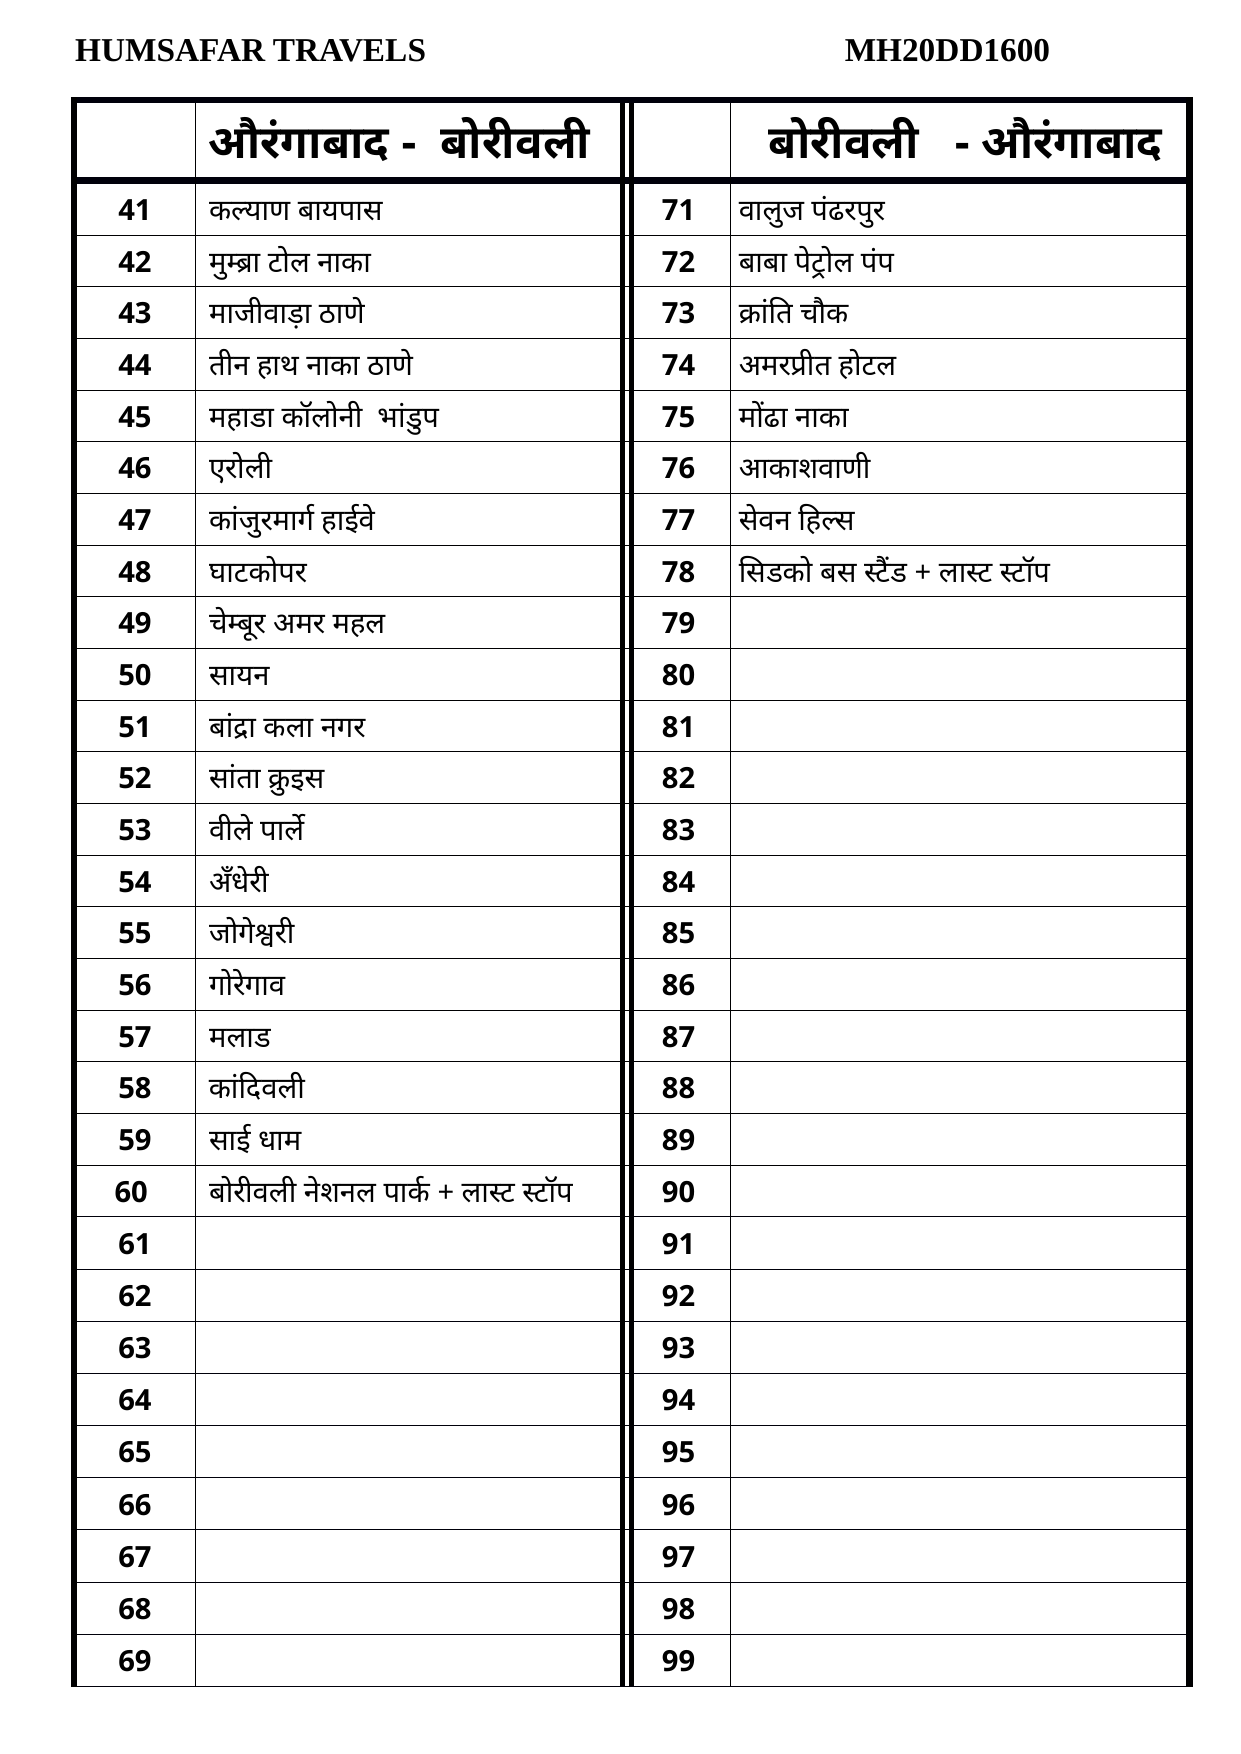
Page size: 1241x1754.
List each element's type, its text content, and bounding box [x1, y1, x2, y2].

table_cell [731, 1011, 1186, 1061]
table_cell 86 [634, 959, 730, 1009]
table_cell मलाड [196, 1011, 620, 1061]
table_cell 45 [77, 391, 195, 441]
table_cell 77 [634, 494, 730, 544]
table_cell 42 [77, 236, 195, 286]
table_cell मुम्ब्रा टोल नाका [196, 236, 620, 286]
table_cell 58 [77, 1062, 195, 1113]
table_cell [731, 649, 1186, 699]
table_cell 69 [77, 1635, 195, 1686]
table_cell आकाशवाणी [731, 442, 1186, 493]
table_cell [731, 1217, 1186, 1268]
table_cell [731, 1062, 1186, 1113]
table_cell महाडा कॉलोनी भांडुप [196, 391, 620, 441]
table_cell 47 [77, 494, 195, 544]
table_header औरंगाबाद - बोरीवली [196, 103, 620, 177]
table_cell वीले पार्ले [196, 804, 620, 854]
table_cell 46 [77, 442, 195, 493]
table_cell 93 [634, 1322, 730, 1373]
table_cell 80 [634, 649, 730, 699]
table_cell [196, 1270, 620, 1321]
table_cell 44 [77, 339, 195, 389]
table_cell 49 [77, 597, 195, 648]
table_cell सायन [196, 649, 620, 699]
table_cell 95 [634, 1426, 730, 1477]
table_cell कांदिवली [196, 1062, 620, 1113]
table_header [634, 103, 730, 177]
table_cell 65 [77, 1426, 195, 1477]
table_cell 75 [634, 391, 730, 441]
table_header बोरीवली - औरंगाबाद [731, 103, 1186, 177]
table_cell कांजुरमार्ग हाईवे [196, 494, 620, 544]
table_cell 82 [634, 752, 730, 803]
table_cell सिडको बस स्टैंड + लास्ट स्टॉप [731, 546, 1186, 596]
table_cell 64 [77, 1374, 195, 1425]
table_cell साई धाम [196, 1114, 620, 1164]
table_cell 73 [634, 287, 730, 338]
table_cell वालुज पंढरपुर [731, 184, 1186, 234]
table_cell [731, 1374, 1186, 1425]
table_cell 78 [634, 546, 730, 596]
table_cell [731, 1114, 1186, 1164]
table_cell 87 [634, 1011, 730, 1061]
table_cell 85 [634, 907, 730, 958]
table_cell [731, 1322, 1186, 1373]
table_cell मोंढा नाका [731, 391, 1186, 441]
table_header [77, 103, 195, 177]
table_cell सांता क्रुइस [196, 752, 620, 803]
table_cell [731, 1426, 1186, 1477]
table_cell 96 [634, 1478, 730, 1529]
table_cell 98 [634, 1583, 730, 1634]
table_cell 59 [77, 1114, 195, 1164]
table_cell 60 [77, 1166, 195, 1216]
table_cell 99 [634, 1635, 730, 1686]
table_cell बोरीवली नेशनल पार्क + लास्ट स्टॉप [196, 1166, 620, 1216]
table_cell एरोली [196, 442, 620, 493]
table_cell [196, 1374, 620, 1425]
table_cell 48 [77, 546, 195, 596]
table_cell 50 [77, 649, 195, 699]
table_cell 56 [77, 959, 195, 1009]
table_cell 89 [634, 1114, 730, 1164]
table_cell जोगेश्वरी [196, 907, 620, 958]
table_cell 55 [77, 907, 195, 958]
table_cell कल्याण बायपास [196, 184, 620, 234]
table_cell [196, 1478, 620, 1529]
table_cell बांद्रा कला नगर [196, 701, 620, 751]
table_cell 53 [77, 804, 195, 854]
table_cell 83 [634, 804, 730, 854]
table_cell 81 [634, 701, 730, 751]
table_cell 71 [634, 184, 730, 234]
table_cell [196, 1217, 620, 1268]
table_cell 79 [634, 597, 730, 648]
table_cell [731, 804, 1186, 854]
table_cell 90 [634, 1166, 730, 1216]
table_cell [731, 597, 1186, 648]
table_cell 92 [634, 1270, 730, 1321]
table_cell 61 [77, 1217, 195, 1268]
table_cell 54 [77, 856, 195, 906]
table_cell घाटकोपर [196, 546, 620, 596]
table_cell [731, 701, 1186, 751]
table_cell अँधेरी [196, 856, 620, 906]
table_cell 57 [77, 1011, 195, 1061]
table_cell [731, 1478, 1186, 1529]
table_cell [196, 1426, 620, 1477]
table_cell [731, 1166, 1186, 1216]
table_cell 97 [634, 1530, 730, 1582]
table_cell 62 [77, 1270, 195, 1321]
table_cell 68 [77, 1583, 195, 1634]
table_cell अमरप्रीत होटल [731, 339, 1186, 389]
table_cell [196, 1583, 620, 1634]
table_cell सेवन हिल्स [731, 494, 1186, 544]
table_cell 72 [634, 236, 730, 286]
table_cell 52 [77, 752, 195, 803]
table_cell [731, 907, 1186, 958]
table_cell 43 [77, 287, 195, 338]
table_cell 76 [634, 442, 730, 493]
table_cell 66 [77, 1478, 195, 1529]
table_cell तीन हाथ नाका ठाणे [196, 339, 620, 389]
table_cell क्रांति चौक [731, 287, 1186, 338]
table_cell [196, 1530, 620, 1582]
table_cell 91 [634, 1217, 730, 1268]
table_cell [731, 959, 1186, 1009]
table_cell [731, 1583, 1186, 1634]
table_cell चेम्बूर अमर महल [196, 597, 620, 648]
table_cell [731, 1270, 1186, 1321]
table_cell [731, 1530, 1186, 1582]
table_cell माजीवाड़ा ठाणे [196, 287, 620, 338]
table_cell बाबा पेट्रोल पंप [731, 236, 1186, 286]
table_cell [731, 856, 1186, 906]
table_cell [196, 1322, 620, 1373]
table_cell [196, 1635, 620, 1686]
table_cell [731, 1635, 1186, 1686]
table_cell 84 [634, 856, 730, 906]
table_cell 88 [634, 1062, 730, 1113]
table_cell [731, 752, 1186, 803]
table_cell 94 [634, 1374, 730, 1425]
table_cell 51 [77, 701, 195, 751]
table_cell 67 [77, 1530, 195, 1582]
table_cell गोरेगाव [196, 959, 620, 1009]
table_cell 63 [77, 1322, 195, 1373]
table_cell 74 [634, 339, 730, 389]
table_cell 41 [77, 184, 195, 234]
